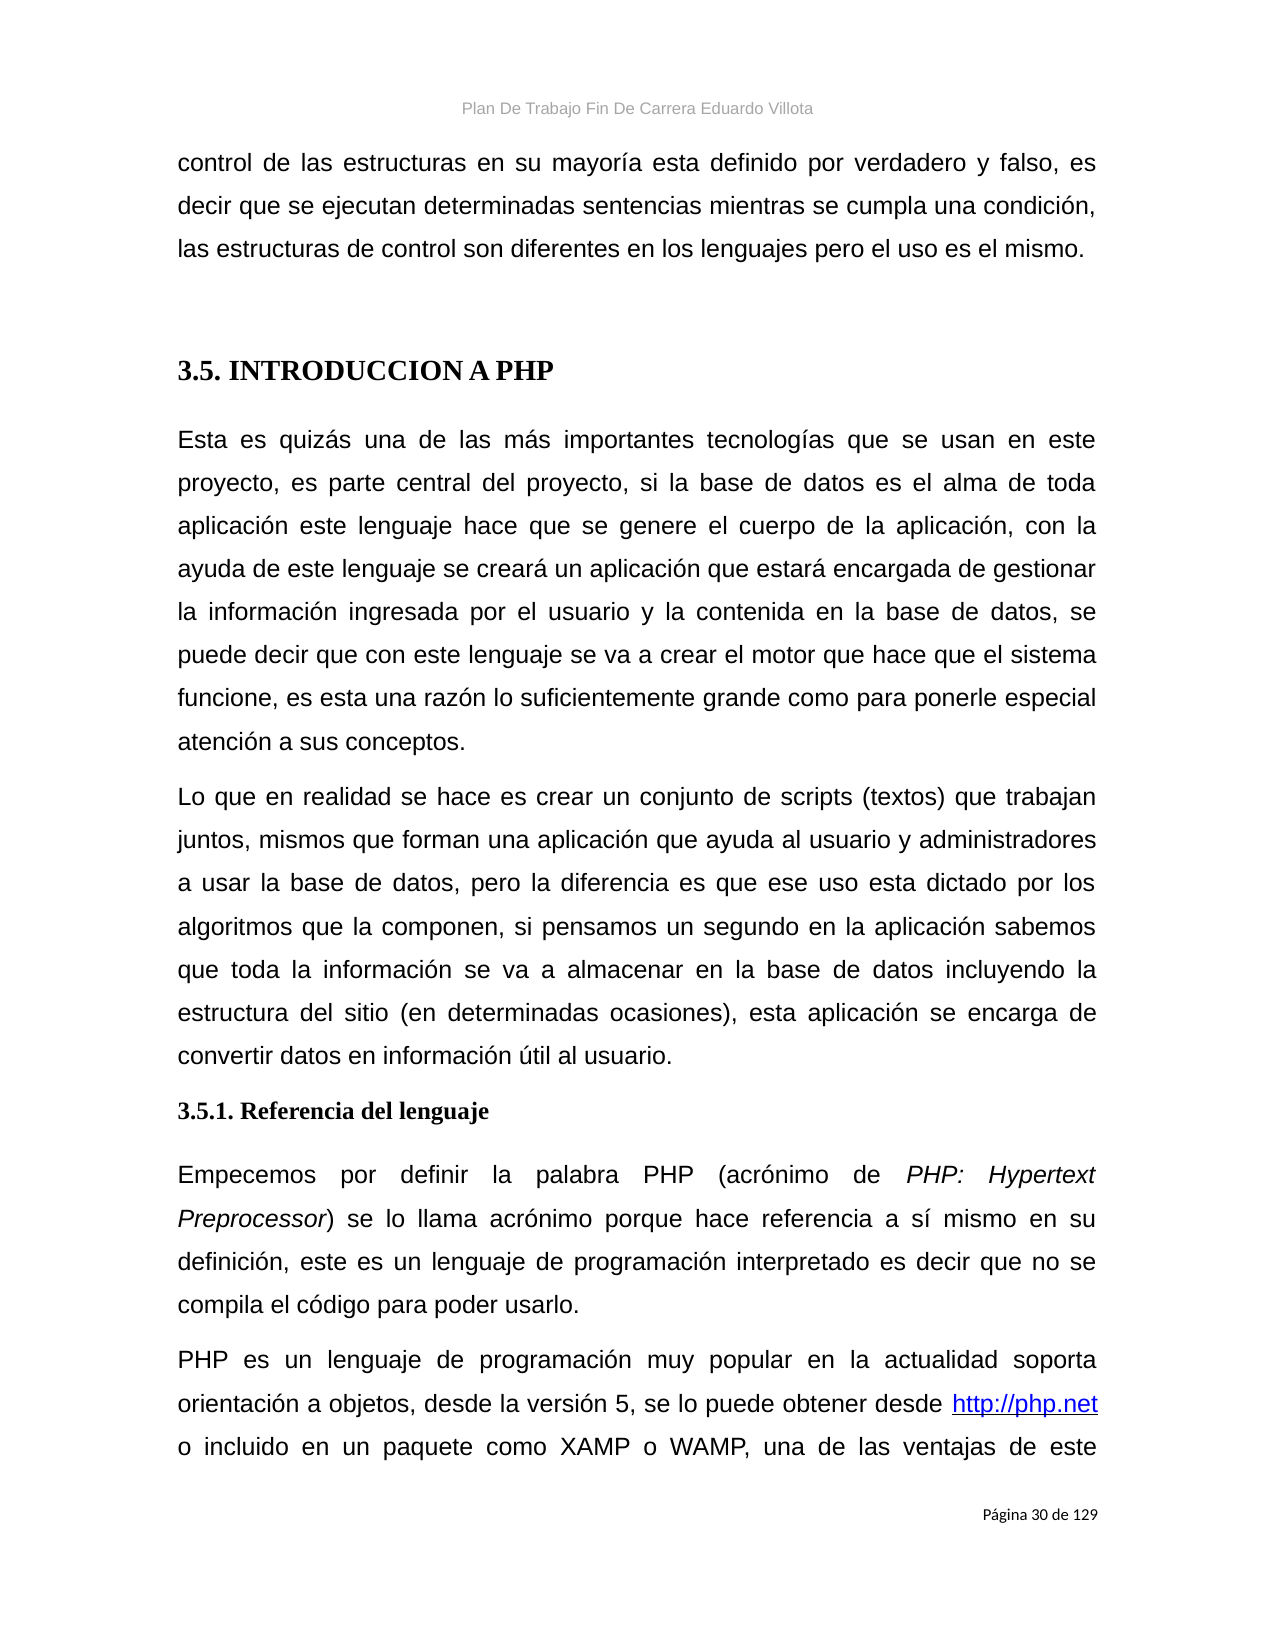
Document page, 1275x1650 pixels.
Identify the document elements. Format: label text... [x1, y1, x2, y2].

text Empecemos por definir la palabra PHP (acrónimo de PHP: Hypertext Preprocessor) se lo llama acrónimo porque hace referencia a sí mismo en su definición, este es un lenguaje de programación interpretado es decir que no se compila el código para poder usarlo. [177, 1160, 1098, 1318]
text control de las estructuras en su mayoría esta definido por verdadero y falso, es decir que se ejecutan determinadas sentencias mientras se cumpla una condición, las estructuras de control son diferentes en los lenguajes pero el uso es el mismo. [177, 148, 1098, 263]
text Esta es quizás una de las más importantes tecnologías que se usan en este proyecto, es parte central del proyecto, si la base de datos es el alma de toda aplicación este lenguaje hace que se genere el cuerpo de la aplicación, con la ayuda de este lenguaje se creará un aplicación que estará encargada de gestionar la información ingresada por el usuario y la contenida en la base de datos, se puede decir que con este lenguaje se va a crear el motor que hace que el sistema funcione, es esta una razón lo suficientemente grande como para ponerle especial atención a sus conceptos. [177, 424, 1098, 755]
text 3.5.1. Referencia del lenguaje [177, 1096, 1098, 1125]
text Lo que en realidad se hace es crear un conjunto de scripts (textos) que trabajan juntos, mismos que forman una aplicación que ayuda al usuario y administradores a usar la base de datos, pero la diferencia es que ese uso esta dictado por los algoritmos que la componen, si pensamos un segundo en la aplicación sabemos que toda la información se va a almacenar en la base de datos incluyendo la estructura del sitio (en determinadas ocasiones), esta aplicación se encarga de convertir datos en información útil al usuario. [177, 782, 1098, 1069]
text PHP es un lenguaje de programación muy popular en la actualidad soporta orientación a objetos, desde la versión 5, se lo puede obtener desde http://php.net o incluido en un paquete como XAMP o WAMP, una de las ventajas de este [177, 1345, 1098, 1460]
text 3.5. INTRODUCCION A PHP [177, 353, 1098, 387]
